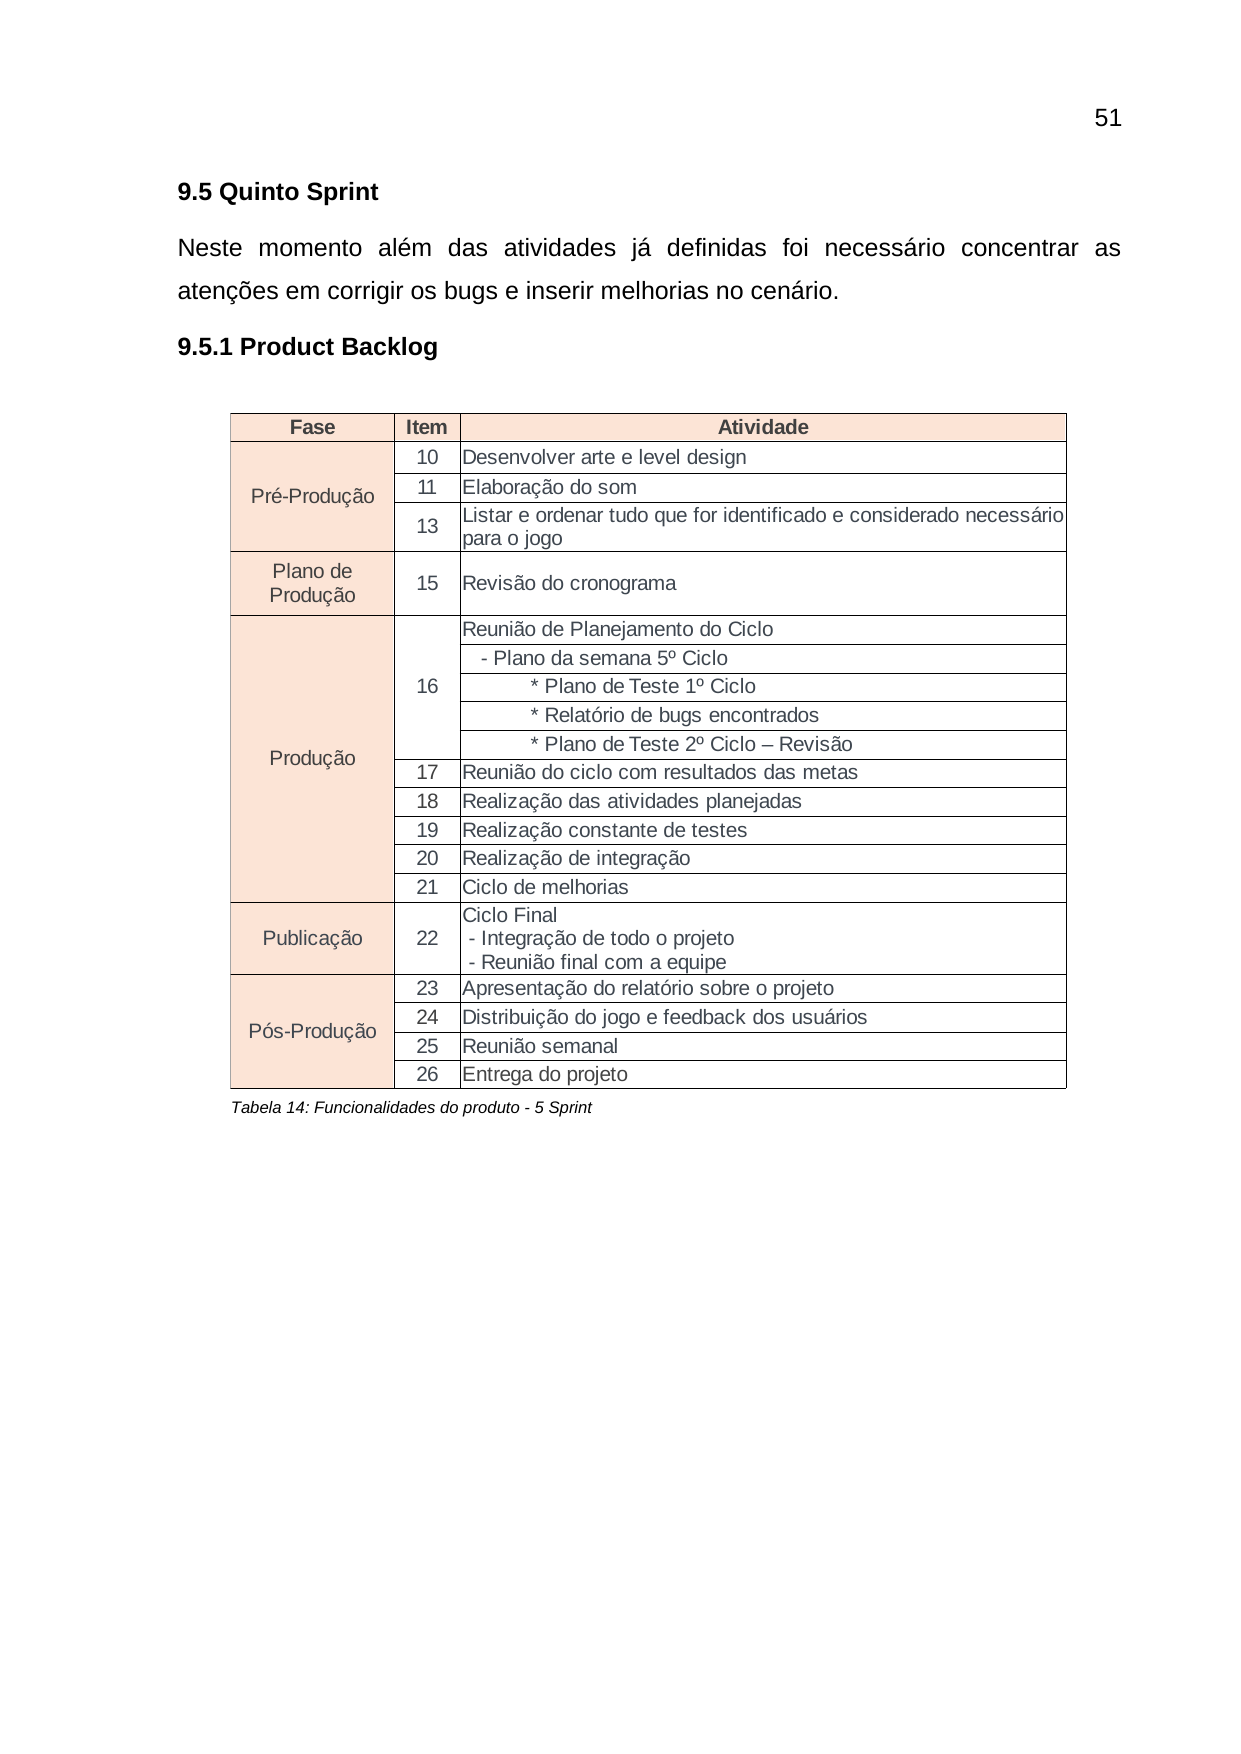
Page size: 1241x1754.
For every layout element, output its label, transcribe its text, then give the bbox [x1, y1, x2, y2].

text Neste momento além das atividades já definidas foi necessário concentrar as atenções em corrigir os bugs e inserir melhorias no cenário. [177, 233, 1122, 305]
subtitle 9.5.1 Product Backlog [177, 332, 1122, 360]
subtitle 9.5 Quinto Sprint [177, 177, 1122, 206]
text Tabela 14: Funcionalidades do produto - 5 Sprint [231, 413, 1069, 1117]
